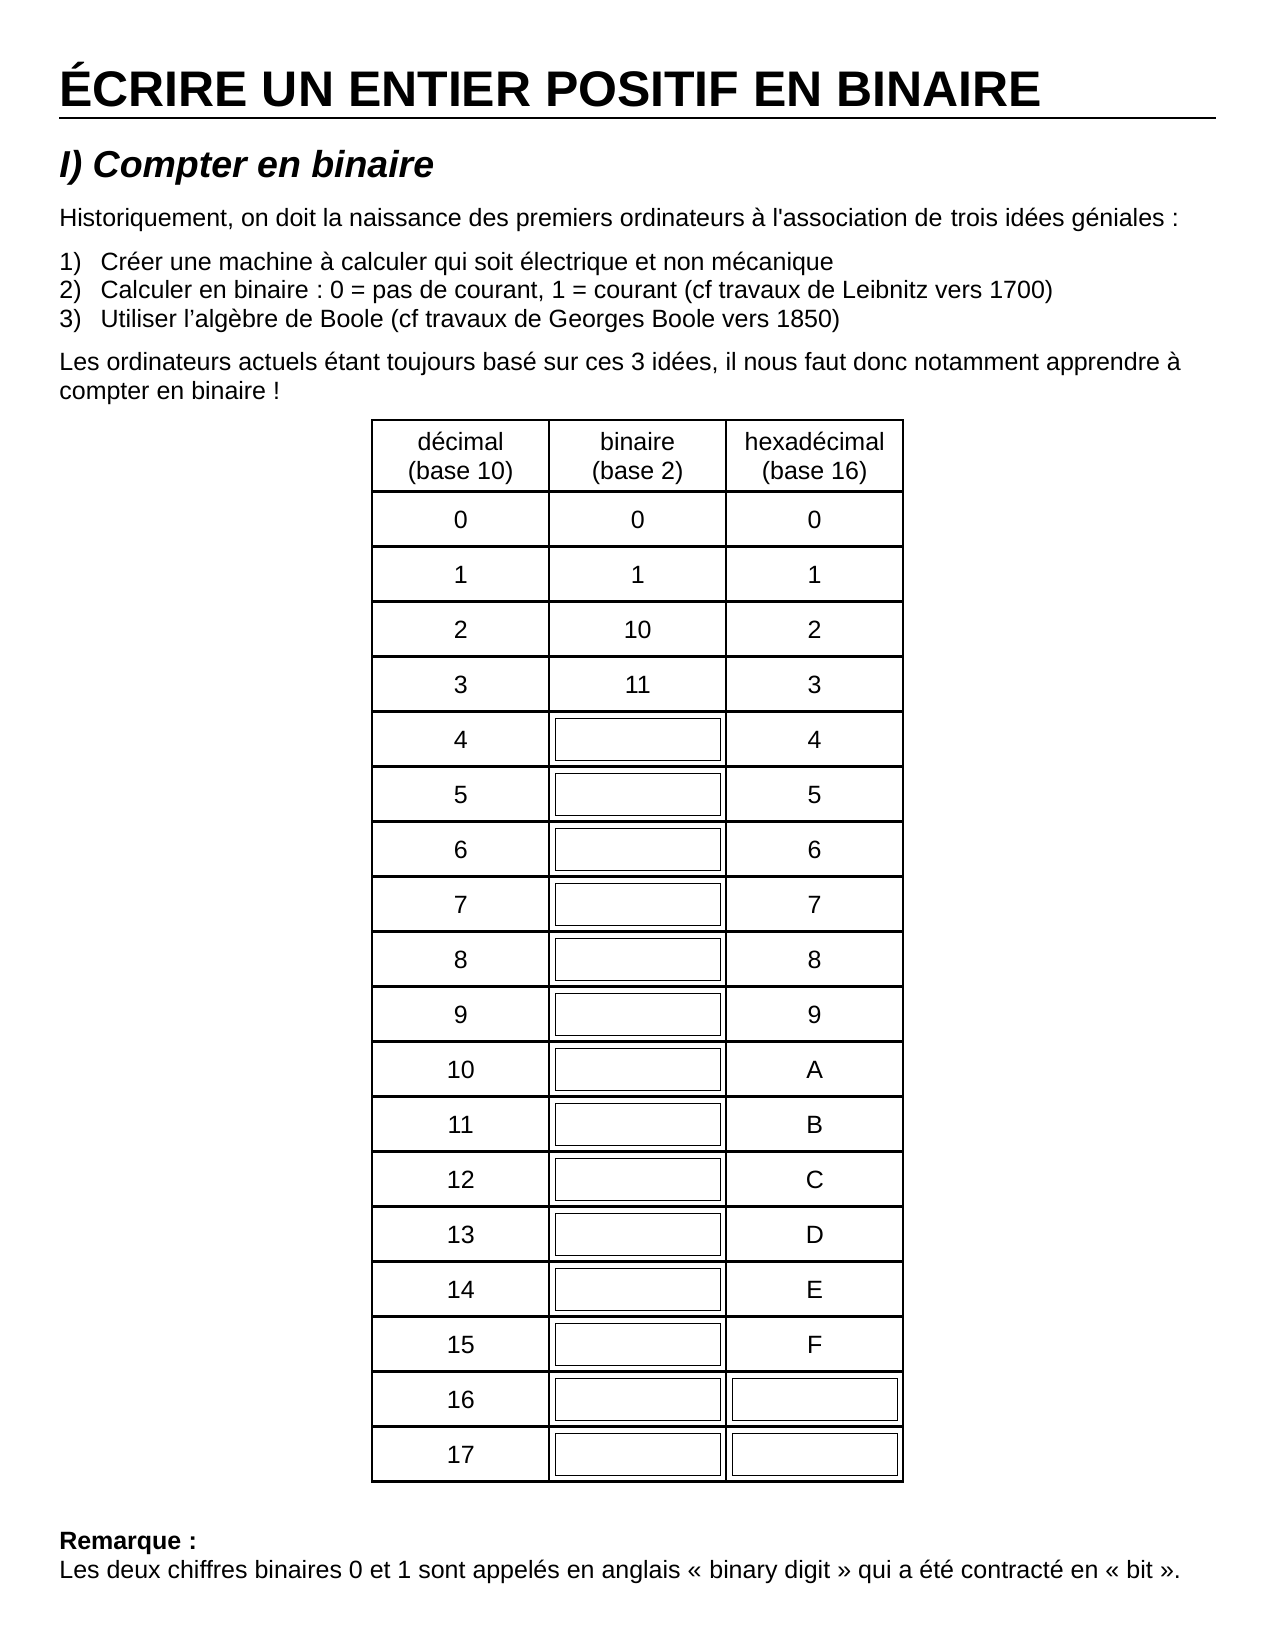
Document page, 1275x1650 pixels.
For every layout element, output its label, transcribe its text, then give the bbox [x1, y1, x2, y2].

table_cell 5 [373, 768, 548, 820]
table_cell [550, 1428, 725, 1480]
table_cell 11 [373, 1098, 548, 1150]
table_cell C [727, 1153, 902, 1205]
table_cell 10 [373, 1043, 548, 1095]
table_cell 7 [373, 878, 548, 930]
table_cell 16 [373, 1373, 548, 1425]
table_cell 10 [550, 603, 725, 655]
table_cell [550, 823, 725, 875]
table_cell 7 [727, 878, 902, 930]
text Remarque : Les deux chiffres binaires 0 et 1 sont appelés en anglais « binary digit » qui a été contracté en « bit ». [59, 1526, 1216, 1583]
list Utiliser l’algèbre de Boole (cf travaux de Georges Boole vers 1850) [59, 304, 1216, 333]
table_cell [550, 878, 725, 930]
table_cell 0 [727, 493, 902, 545]
table_cell [727, 1373, 902, 1425]
table_cell [550, 1263, 725, 1315]
table_cell [550, 933, 725, 985]
table_cell 1 [373, 548, 548, 600]
table_cell 8 [727, 933, 902, 985]
table_cell 3 [373, 658, 548, 710]
table_cell 9 [373, 988, 548, 1040]
table_cell 5 [727, 768, 902, 820]
table_cell 1 [550, 548, 725, 600]
table_cell 3 [727, 658, 902, 710]
table_cell 6 [373, 823, 548, 875]
table_cell 2 [727, 603, 902, 655]
table_cell [550, 768, 725, 820]
table_header binaire (base 2) [550, 421, 725, 490]
table_cell [727, 1428, 902, 1480]
list Compter en binaire [59, 142, 1216, 185]
table_cell E [727, 1263, 902, 1315]
table_cell 14 [373, 1263, 548, 1315]
table_cell B [727, 1098, 902, 1150]
table_cell [550, 1208, 725, 1260]
text Historiquement, on doit la naissance des premiers ordinateurs à l'association de trois idées géniales : [59, 203, 1216, 232]
table_cell F [727, 1318, 902, 1370]
table_cell 11 [550, 658, 725, 710]
table_cell 0 [550, 493, 725, 545]
table_cell [550, 1318, 725, 1370]
table_cell [550, 1153, 725, 1205]
table_cell 8 [373, 933, 548, 985]
table_cell 2 [373, 603, 548, 655]
table_cell 4 [727, 713, 902, 765]
table_header décimal (base 10) [373, 421, 548, 490]
table_cell [550, 713, 725, 765]
table_cell [550, 1373, 725, 1425]
table_cell D [727, 1208, 902, 1260]
text Les ordinateurs actuels étant toujours basé sur ces 3 idées, il nous faut donc notamment apprendre à compter en binaire ! [59, 347, 1216, 405]
table_cell 15 [373, 1318, 548, 1370]
table_cell 1 [727, 548, 902, 600]
text Écrire un entier positif EN BINAIRE [59, 59, 1216, 117]
table_header hexadécimal (base 16) [727, 421, 902, 490]
table_cell 17 [373, 1428, 548, 1480]
list Créer une machine à calculer qui soit électrique et non mécanique [59, 246, 1216, 275]
table_cell 9 [727, 988, 902, 1040]
table_cell A [727, 1043, 902, 1095]
table_cell 12 [373, 1153, 548, 1205]
table_cell 4 [373, 713, 548, 765]
table_cell [550, 1098, 725, 1150]
table_cell 6 [727, 823, 902, 875]
table_cell 0 [373, 493, 548, 545]
table_cell [550, 988, 725, 1040]
list Calculer en binaire : 0 = pas de courant, 1 = courant (cf travaux de Leibnitz vers 1700) [59, 275, 1216, 304]
table_cell [550, 1043, 725, 1095]
table_cell 13 [373, 1208, 548, 1260]
